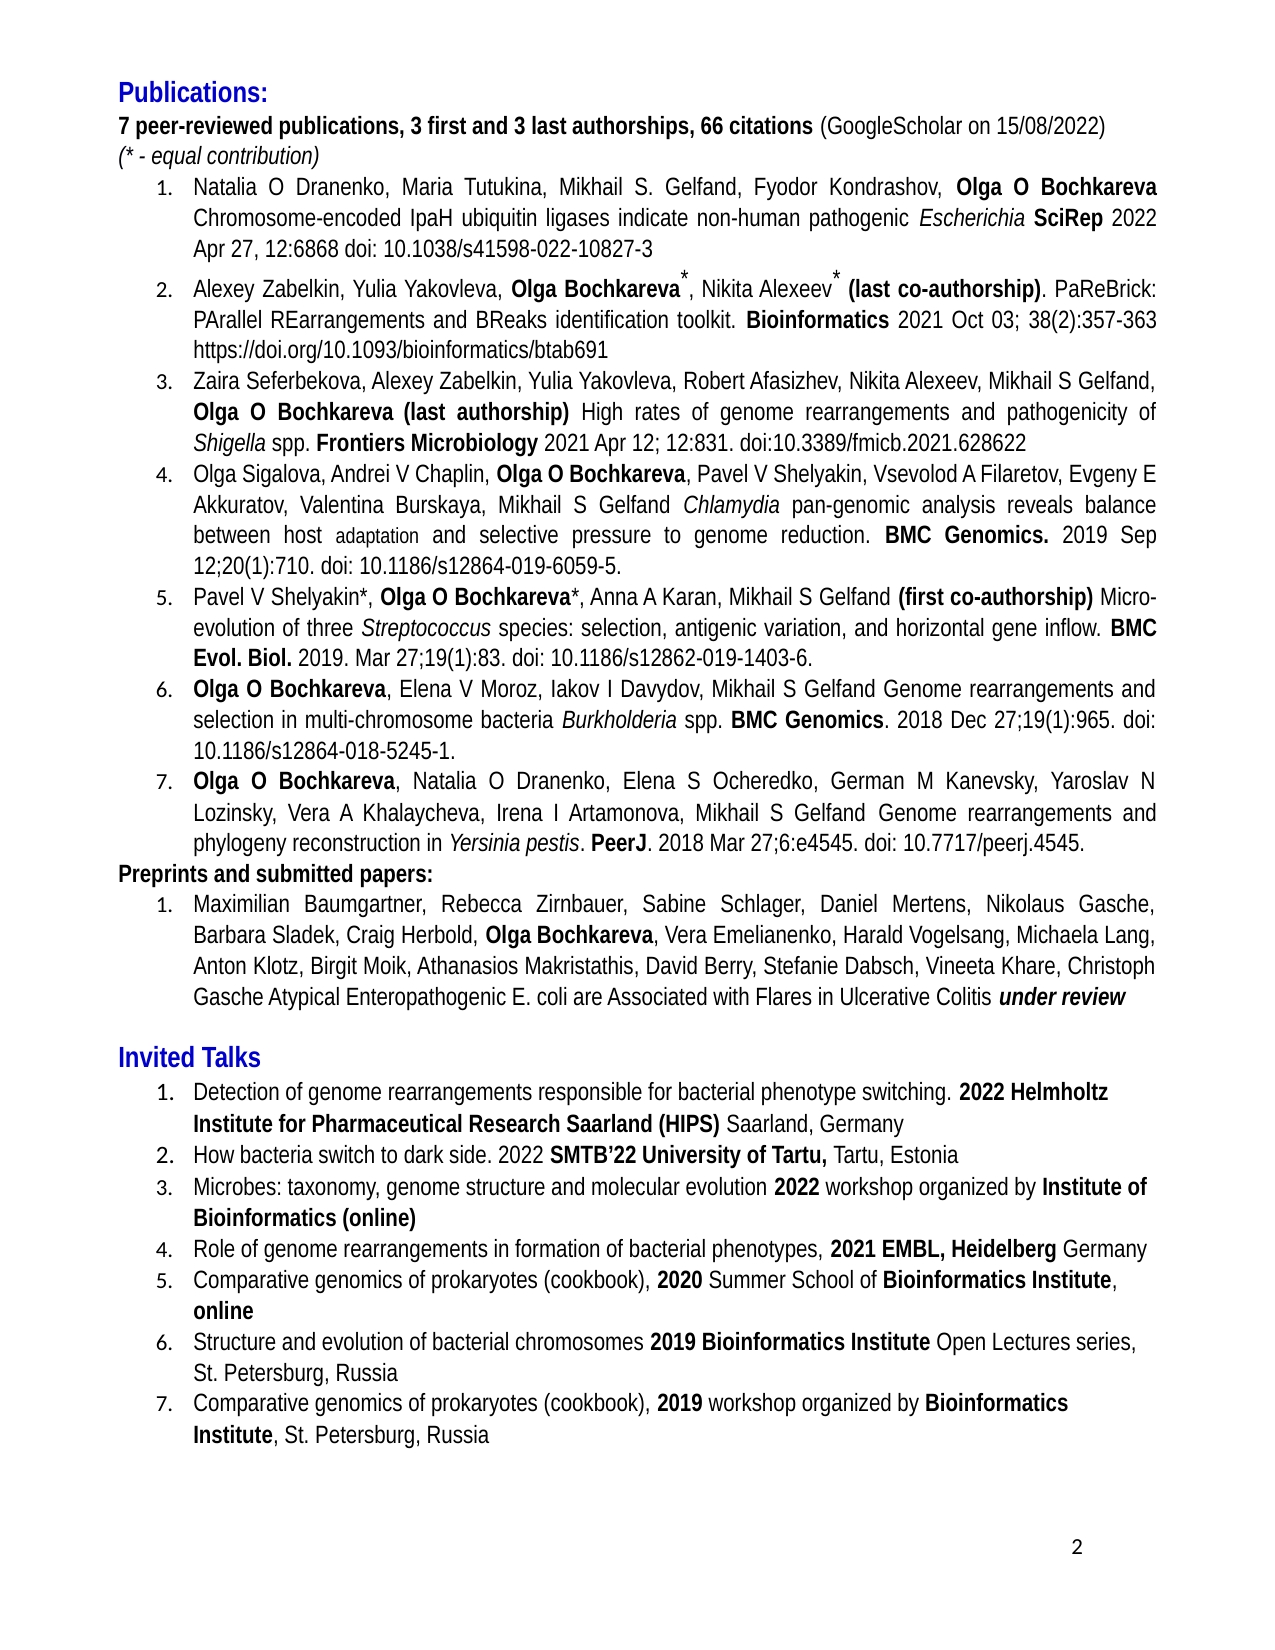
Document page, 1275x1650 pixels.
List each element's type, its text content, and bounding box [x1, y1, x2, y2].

list Olga O Bochkareva, Elena V Moroz, Iakov I Davydov, Mikhail S Gelfand Genome rearrangements and selection in multi-chromosome bacteria Burkholderia spp. BMC Genomics. 2018 Dec 27;19(1):965. doi: 10.1186/s12864-018-5245-1. [156, 674, 1157, 764]
list Pavel V Shelyakin*, Olga O Bochkareva*, Anna A Karan, Mikhail S Gelfand (first co-authorship) Micro-evolution of three Streptococcus species: selection, antigenic variation, and horizontal gene inflow. BMC Evol. Biol. 2019. Mar 27;19(1):83. doi: 10.1186/s12862-019-1403-6. [156, 582, 1157, 672]
list Maximilian Baumgartner, Rebecca Zirnbauer, Sabine Schlager, Daniel Mertens, Nikolaus Gasche, Barbara Sladek, Craig Herbold, Olga Bochkareva, Vera Emelianenko, Harald Vogelsang, Michaela Lang, Anton Klotz, Birgit Moik, Athanasios Makristathis, David Berry, Stefanie Dabsch, Vineeta Khare, Christoph Gasche Atypical Enteropathogenic E. coli are Associated with Flares in Ulcerative Colitis under review [156, 889, 1157, 1010]
text 7 peer-reviewed publications, 3 first and 3 last authorships, 66 citations (GoogleScholar on 15/08/2022) [118, 111, 1157, 139]
list Comparative genomics of prokaryotes (cookbook), 2019 workshop organized by Bioinformatics Institute, St. Petersburg, Russia [156, 1388, 1157, 1448]
text (* - equal contribution) [118, 141, 1157, 170]
list Natalia O Dranenko, Maria Tutukina, Mikhail S. Gelfand, Fyodor Kondrashov, Olga O Bochkareva Chromosome-encoded IpaH ubiquitin ligases indicate non-human pathogenic Escherichia SciRep 2022 Apr 27, 12:6868 doi: 10.1038/s41598-022-10827-3 [156, 172, 1157, 262]
list How bacteria switch to dark side. 2022 SMTB’22 University of Tartu, Tartu, Estonia [156, 1139, 1157, 1170]
list Role of genome rearrangements in formation of bacterial phenotypes, 2021 EMBL, Heidelberg Germany [156, 1234, 1157, 1263]
text Invited Talks [118, 1041, 1157, 1074]
list Comparative genomics of prokaryotes (cookbook), 2020 Summer School of Bioinformatics Institute, online [156, 1265, 1157, 1325]
list Preprints and submitted papers: [118, 859, 1157, 887]
list Detection of genome rearrangements responsible for bacterial phenotype switching. 2022 Helmholtz Institute for Pharmaceutical Research Saarland (HIPS) Saarland, Germany [156, 1076, 1157, 1137]
text Publications: [118, 75, 1157, 108]
list Alexey Zabelkin, Yulia Yakovleva, Olga Bochkareva*, Nikita Alexeev* (last co-authorship). PaReBrick: PArallel REarrangements and BReaks identification toolkit. Bioinformatics 2021 Oct 03; 38(2):357-363 https://doi.org/10.1093/bioinformatics/btab691 [156, 264, 1157, 364]
list Olga O Bochkareva, Natalia O Dranenko, Elena S Ocheredko, German M Kanevsky, Yaroslav N Lozinsky, Vera A Khalaycheva, Irena I Artamonova, Mikhail S Gelfand Genome rearrangements and phylogeny reconstruction in Yersinia pestis. PeerJ. 2018 Mar 27;6:e4545. doi: 10.7717/peerj.4545. [156, 766, 1157, 857]
list Olga Sigalova, Andrei V Chaplin, Olga O Bochkareva, Pavel V Shelyakin, Vsevolod A Filaretov, Evgeny E Akkuratov, Valentina Burskaya, Mikhail S Gelfand Chlamydia pan-genomic analysis reveals balance between host adaptation and selective pressure to genome reduction. BMC Genomics. 2019 Sep 12;20(1):710. doi: 10.1186/s12864-019-6059-5. [156, 458, 1157, 579]
list Structure and evolution of bacterial chromosomes 2019 Bioinformatics Institute Open Lectures series, St. Petersburg, Russia [156, 1327, 1157, 1386]
list Zaira Seferbekova, Alexey Zabelkin, Yulia Yakovleva, Robert Afasizhev, Nikita Alexeev, Mikhail S Gelfand, Olga O Bochkareva (last authorship) High rates of genome rearrangements and pathogenicity of Shigella spp. Frontiers Microbiology 2021 Apr 12; 12:831. doi:10.3389/fmicb.2021.628622 [156, 366, 1157, 457]
list Microbes: taxonomy, genome structure and molecular evolution 2022 workshop organized by Institute of Bioinformatics (online) [156, 1172, 1157, 1232]
